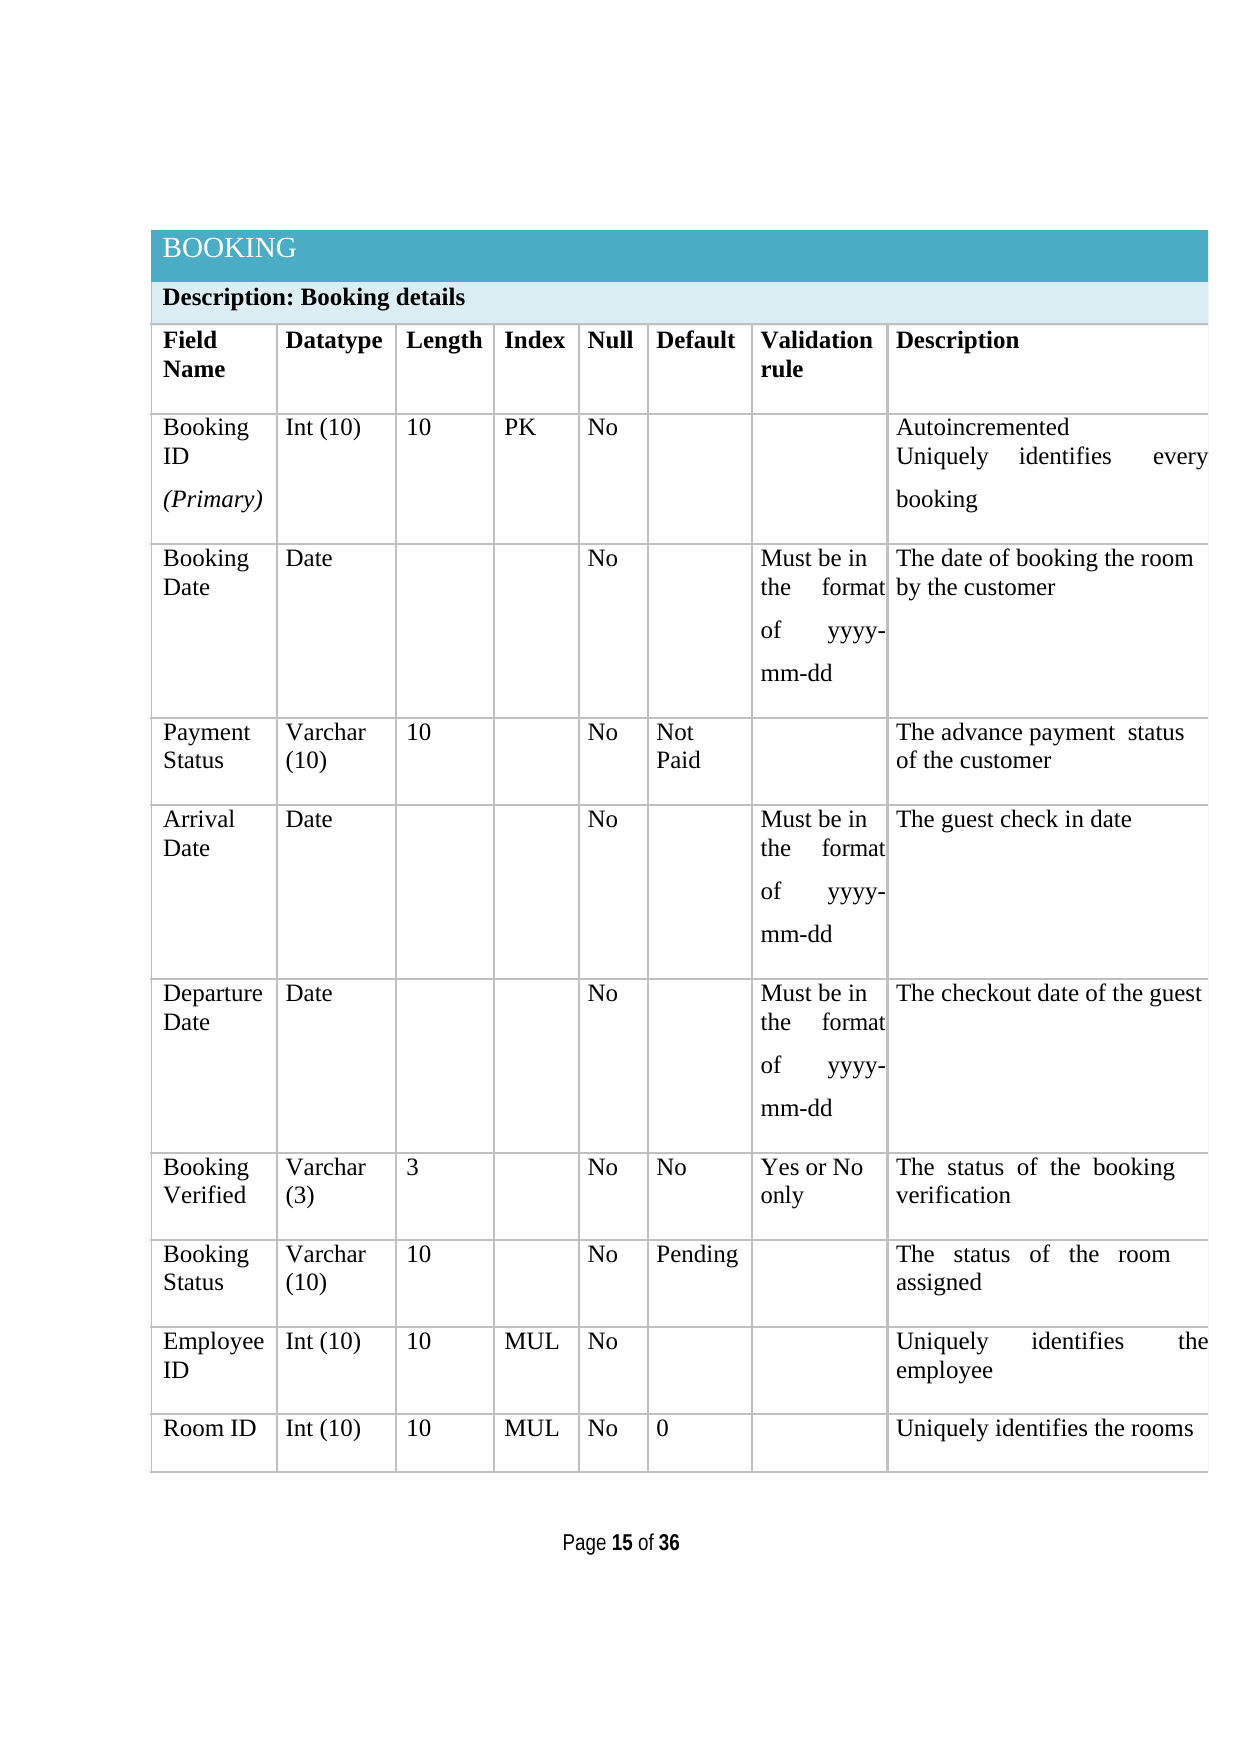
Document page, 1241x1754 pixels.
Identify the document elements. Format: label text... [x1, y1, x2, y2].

picture [580, 1241, 647, 1326]
picture [397, 415, 493, 543]
picture [649, 1328, 751, 1413]
picture [150, 806, 276, 978]
picture [150, 1328, 276, 1413]
picture [495, 980, 578, 1152]
picture [495, 1154, 578, 1239]
picture [495, 1328, 578, 1413]
picture [649, 1415, 751, 1471]
picture [150, 415, 276, 543]
picture [753, 1328, 886, 1413]
picture [753, 1154, 886, 1239]
picture [649, 1154, 751, 1239]
picture [397, 325, 493, 413]
picture [753, 1241, 886, 1326]
picture [580, 1328, 647, 1413]
picture [495, 545, 578, 717]
picture [753, 719, 886, 804]
picture [397, 1415, 493, 1471]
picture [150, 325, 276, 413]
picture [397, 545, 493, 717]
picture [150, 230, 1209, 1472]
picture [278, 806, 395, 978]
picture [150, 719, 276, 804]
picture [278, 1154, 395, 1239]
picture [278, 545, 395, 717]
picture [150, 980, 276, 1152]
picture [495, 806, 578, 978]
picture [580, 980, 647, 1152]
picture [753, 980, 886, 1152]
picture [753, 415, 886, 543]
picture [397, 1328, 493, 1413]
picture [397, 980, 493, 1152]
picture [753, 325, 886, 413]
picture [495, 1415, 578, 1471]
picture [753, 1415, 886, 1471]
picture [278, 1328, 395, 1413]
picture [278, 1241, 395, 1326]
picture [580, 1415, 647, 1471]
picture [150, 1415, 276, 1471]
picture [580, 1154, 647, 1239]
picture [495, 719, 578, 804]
picture [753, 806, 886, 978]
picture [649, 806, 751, 978]
picture [397, 1241, 493, 1326]
picture [150, 545, 276, 717]
picture [278, 980, 395, 1152]
picture [495, 325, 578, 413]
picture [495, 1241, 578, 1326]
picture [397, 1154, 493, 1239]
picture [495, 415, 578, 543]
picture [580, 806, 647, 978]
picture [649, 980, 751, 1152]
picture [278, 1415, 395, 1471]
picture [580, 719, 647, 804]
picture [649, 325, 751, 413]
picture [649, 545, 751, 717]
picture [397, 806, 493, 978]
picture [150, 1154, 276, 1239]
picture [753, 545, 886, 717]
picture [649, 1241, 751, 1326]
text Page 15 of 36 [562, 1528, 1208, 1555]
picture [649, 719, 751, 804]
picture [580, 325, 647, 413]
picture [397, 719, 493, 804]
picture [580, 545, 647, 717]
picture [649, 415, 751, 543]
picture [278, 415, 395, 543]
picture [278, 719, 395, 804]
picture [150, 1241, 276, 1326]
picture [580, 415, 647, 543]
picture [278, 325, 395, 413]
